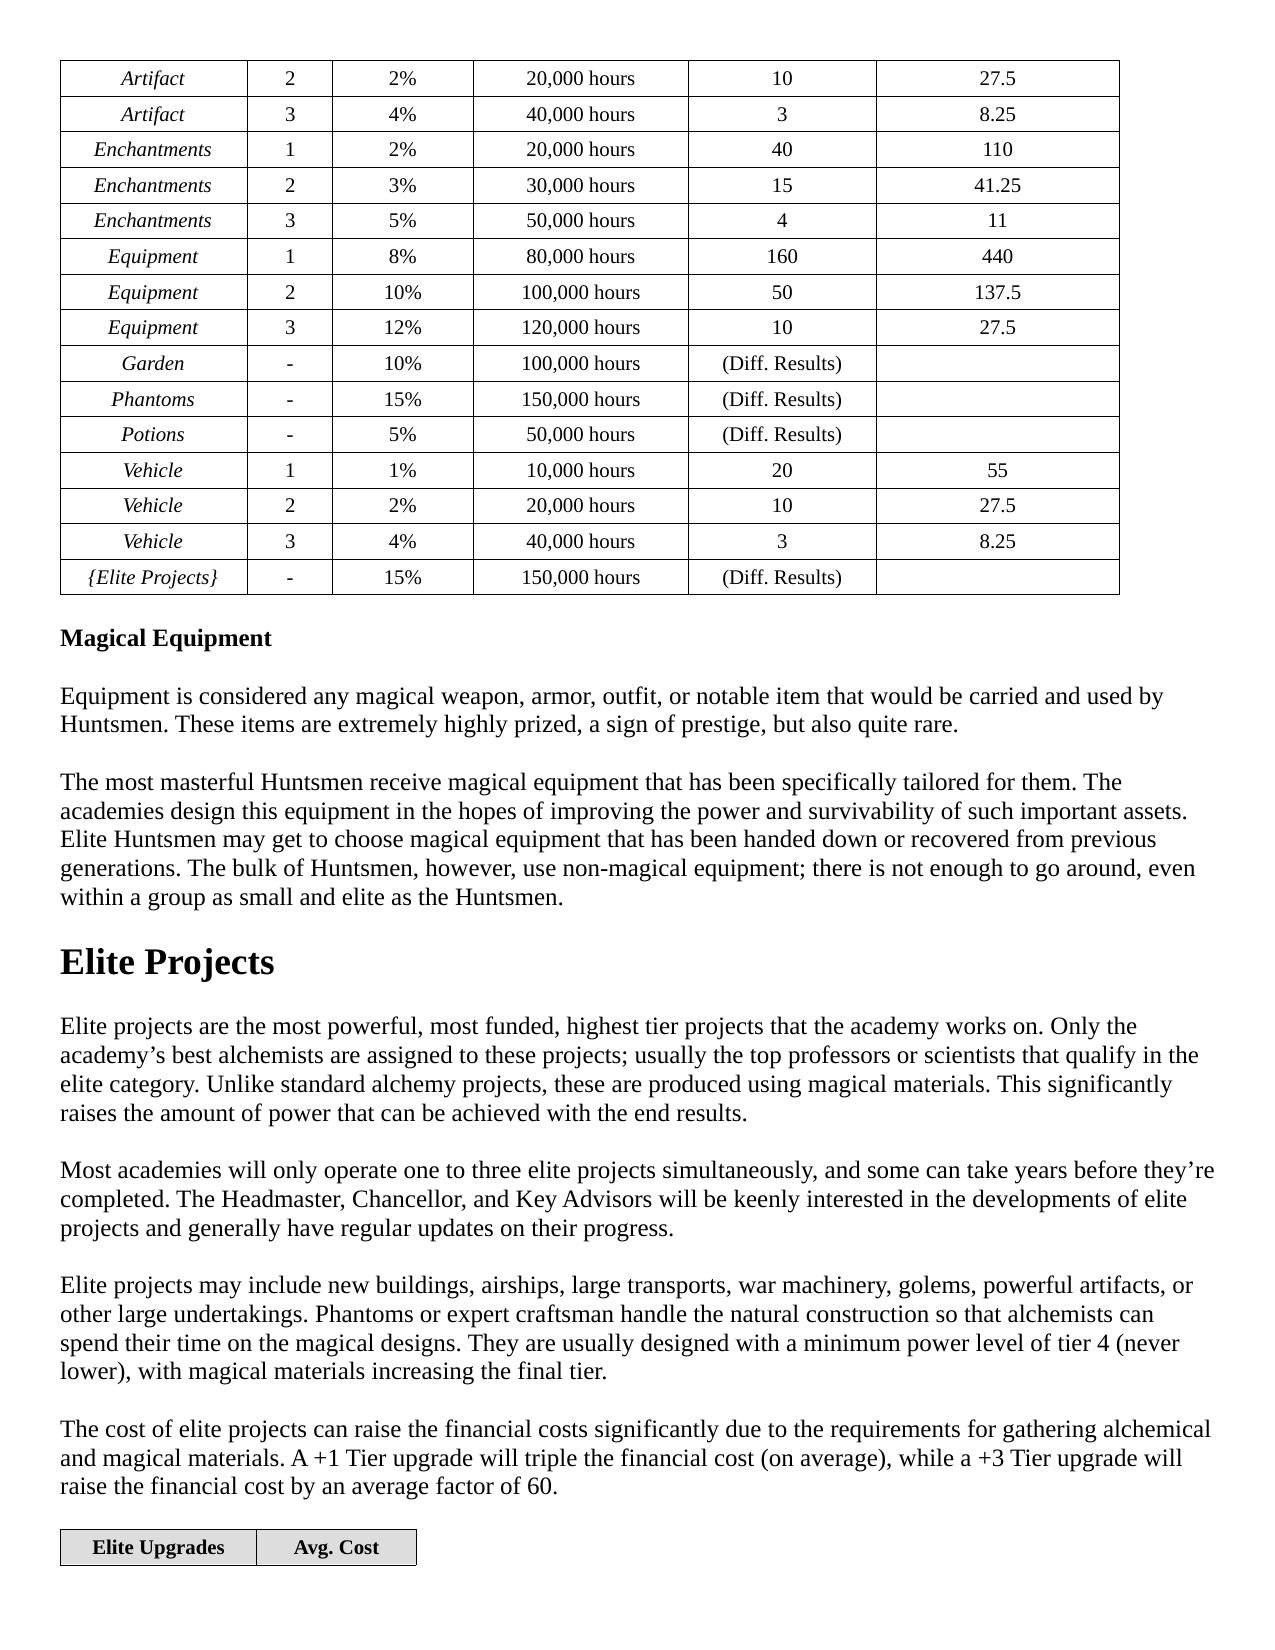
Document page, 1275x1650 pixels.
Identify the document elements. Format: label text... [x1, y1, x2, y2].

table_cell 4 [689, 204, 876, 238]
table_cell Equipment [61, 275, 247, 309]
table_cell - [248, 417, 332, 452]
table_cell 5% [333, 417, 473, 452]
table_cell 3 [248, 310, 332, 345]
table_cell 10 [689, 61, 876, 96]
table_cell 55 [877, 453, 1119, 487]
table_cell 10 [689, 489, 876, 523]
table_cell Enchantments [61, 168, 247, 202]
table_cell 2 [248, 275, 332, 309]
table_cell 20,000 hours [474, 61, 688, 96]
table_cell 2% [333, 489, 473, 523]
table_cell 1 [248, 453, 332, 487]
table_cell (Diff. Results) [689, 346, 876, 381]
subtitle Magical Equipment [60, 623, 1215, 652]
table_cell 5% [333, 204, 473, 238]
table_cell Potions [61, 417, 247, 452]
table_cell 440 [877, 239, 1119, 274]
table_cell Equipment [61, 310, 247, 345]
table_cell 1% [333, 453, 473, 487]
table_cell 40,000 hours [474, 524, 688, 559]
table_cell 100,000 hours [474, 346, 688, 381]
table_cell Phantoms [61, 382, 247, 416]
table_cell 2% [333, 132, 473, 167]
table_cell 8.25 [877, 97, 1119, 131]
table_cell 20,000 hours [474, 489, 688, 523]
table_cell 1 [248, 239, 332, 274]
table_cell 30,000 hours [474, 168, 688, 202]
table_cell 110 [877, 132, 1119, 167]
table_cell 8% [333, 239, 473, 274]
table_cell Equipment [61, 239, 247, 274]
table_cell 8.25 [877, 524, 1119, 559]
table_cell 11 [877, 204, 1119, 238]
table_cell 2 [248, 61, 332, 96]
table_cell 20,000 hours [474, 132, 688, 167]
table_cell Vehicle [61, 489, 247, 523]
table_cell 3 [248, 97, 332, 131]
table_cell - [248, 346, 332, 381]
table_cell 10 [689, 310, 876, 345]
table_cell 3 [248, 524, 332, 559]
table_cell 3 [689, 97, 876, 131]
text Elite projects are the most powerful, most funded, highest tier projects that the academy works on. Only the academy’s best alchemists are assigned to these projects; usually the top professors or scientists that qualify in the elite category. Unlike standard alchemy projects, these are produced using magical materials. This significantly raises the amount of power that can be achieved with the end results. [60, 1011, 1215, 1126]
table_cell 120,000 hours [474, 310, 688, 345]
table_cell 137.5 [877, 275, 1119, 309]
table_cell 150,000 hours [474, 560, 688, 594]
table_cell 27.5 [877, 310, 1119, 345]
table_cell 100,000 hours [474, 275, 688, 309]
table_cell 150,000 hours [474, 382, 688, 416]
table_cell 160 [689, 239, 876, 274]
table_cell Garden [61, 346, 247, 381]
table_cell Enchantments [61, 132, 247, 167]
table_cell 50,000 hours [474, 417, 688, 452]
table_cell 40,000 hours [474, 97, 688, 131]
text Equipment is considered any magical weapon, armor, outfit, or notable item that would be carried and used by Huntsmen. These items are extremely highly prized, a sign of prestige, but also quite rare. [60, 681, 1215, 738]
table_cell 40 [689, 132, 876, 167]
table_cell 15 [689, 168, 876, 202]
table_cell 4% [333, 524, 473, 559]
table_cell 2% [333, 61, 473, 96]
table_cell 50,000 hours [474, 204, 688, 238]
table_cell Vehicle [61, 524, 247, 559]
table_cell 2 [248, 168, 332, 202]
table_cell 15% [333, 560, 473, 594]
table_cell 27.5 [877, 61, 1119, 96]
table_header Elite Upgrades [61, 1530, 256, 1564]
table_cell 50 [689, 275, 876, 309]
table_header Avg. Cost [257, 1530, 416, 1564]
table_cell 3 [248, 204, 332, 238]
text Most academies will only operate one to three elite projects simultaneously, and some can take years before they’re completed. The Headmaster, Chancellor, and Key Advisors will be keenly interested in the developments of elite projects and generally have regular updates on their progress. [60, 1155, 1215, 1241]
table_cell Vehicle [61, 453, 247, 487]
table_cell 2 [248, 489, 332, 523]
table_cell 3% [333, 168, 473, 202]
table_cell - [248, 382, 332, 416]
table_cell {Elite Projects} [61, 560, 247, 594]
table_cell [877, 346, 1119, 381]
table_cell (Diff. Results) [689, 560, 876, 594]
table_cell 10% [333, 346, 473, 381]
table_cell 27.5 [877, 489, 1119, 523]
table_cell Artifact [61, 97, 247, 131]
table_cell - [248, 560, 332, 594]
table_cell [877, 560, 1119, 594]
table_cell Enchantments [61, 204, 247, 238]
table_cell (Diff. Results) [689, 382, 876, 416]
table_cell [877, 382, 1119, 416]
table_cell [877, 417, 1119, 452]
table_cell 1 [248, 132, 332, 167]
table_cell 12% [333, 310, 473, 345]
text Elite projects may include new buildings, airships, large transports, war machinery, golems, powerful artifacts, or other large undertakings. Phantoms or expert craftsman handle the natural construction so that alchemists can spend their time on the magical designs. They are usually designed with a minimum power level of tier 4 (never lower), with magical materials increasing the final tier. [60, 1270, 1215, 1385]
table_cell 10,000 hours [474, 453, 688, 487]
table_cell 4% [333, 97, 473, 131]
table_cell 80,000 hours [474, 239, 688, 274]
text The cost of elite projects can raise the financial costs significantly due to the requirements for gathering alchemical and magical materials. A +1 Tier upgrade will triple the financial cost (on average), while a +3 Tier upgrade will raise the financial cost by an average factor of 60. [60, 1414, 1215, 1500]
table_cell Artifact [61, 61, 247, 96]
text The most masterful Huntsmen receive magical equipment that has been specifically tailored for them. The academies design this equipment in the hopes of improving the power and survivability of such important assets. Elite Huntsmen may get to choose magical equipment that has been handed down or recovered from previous generations. The bulk of Huntsmen, however, use non-magical equipment; there is not enough to go around, even within a group as small and elite as the Huntsmen. [60, 767, 1215, 911]
table_cell 20 [689, 453, 876, 487]
table_cell 41.25 [877, 168, 1119, 202]
table_cell 10% [333, 275, 473, 309]
table_cell 15% [333, 382, 473, 416]
subtitle Elite Projects [60, 939, 1215, 983]
table_cell (Diff. Results) [689, 417, 876, 452]
table_cell 3 [689, 524, 876, 559]
